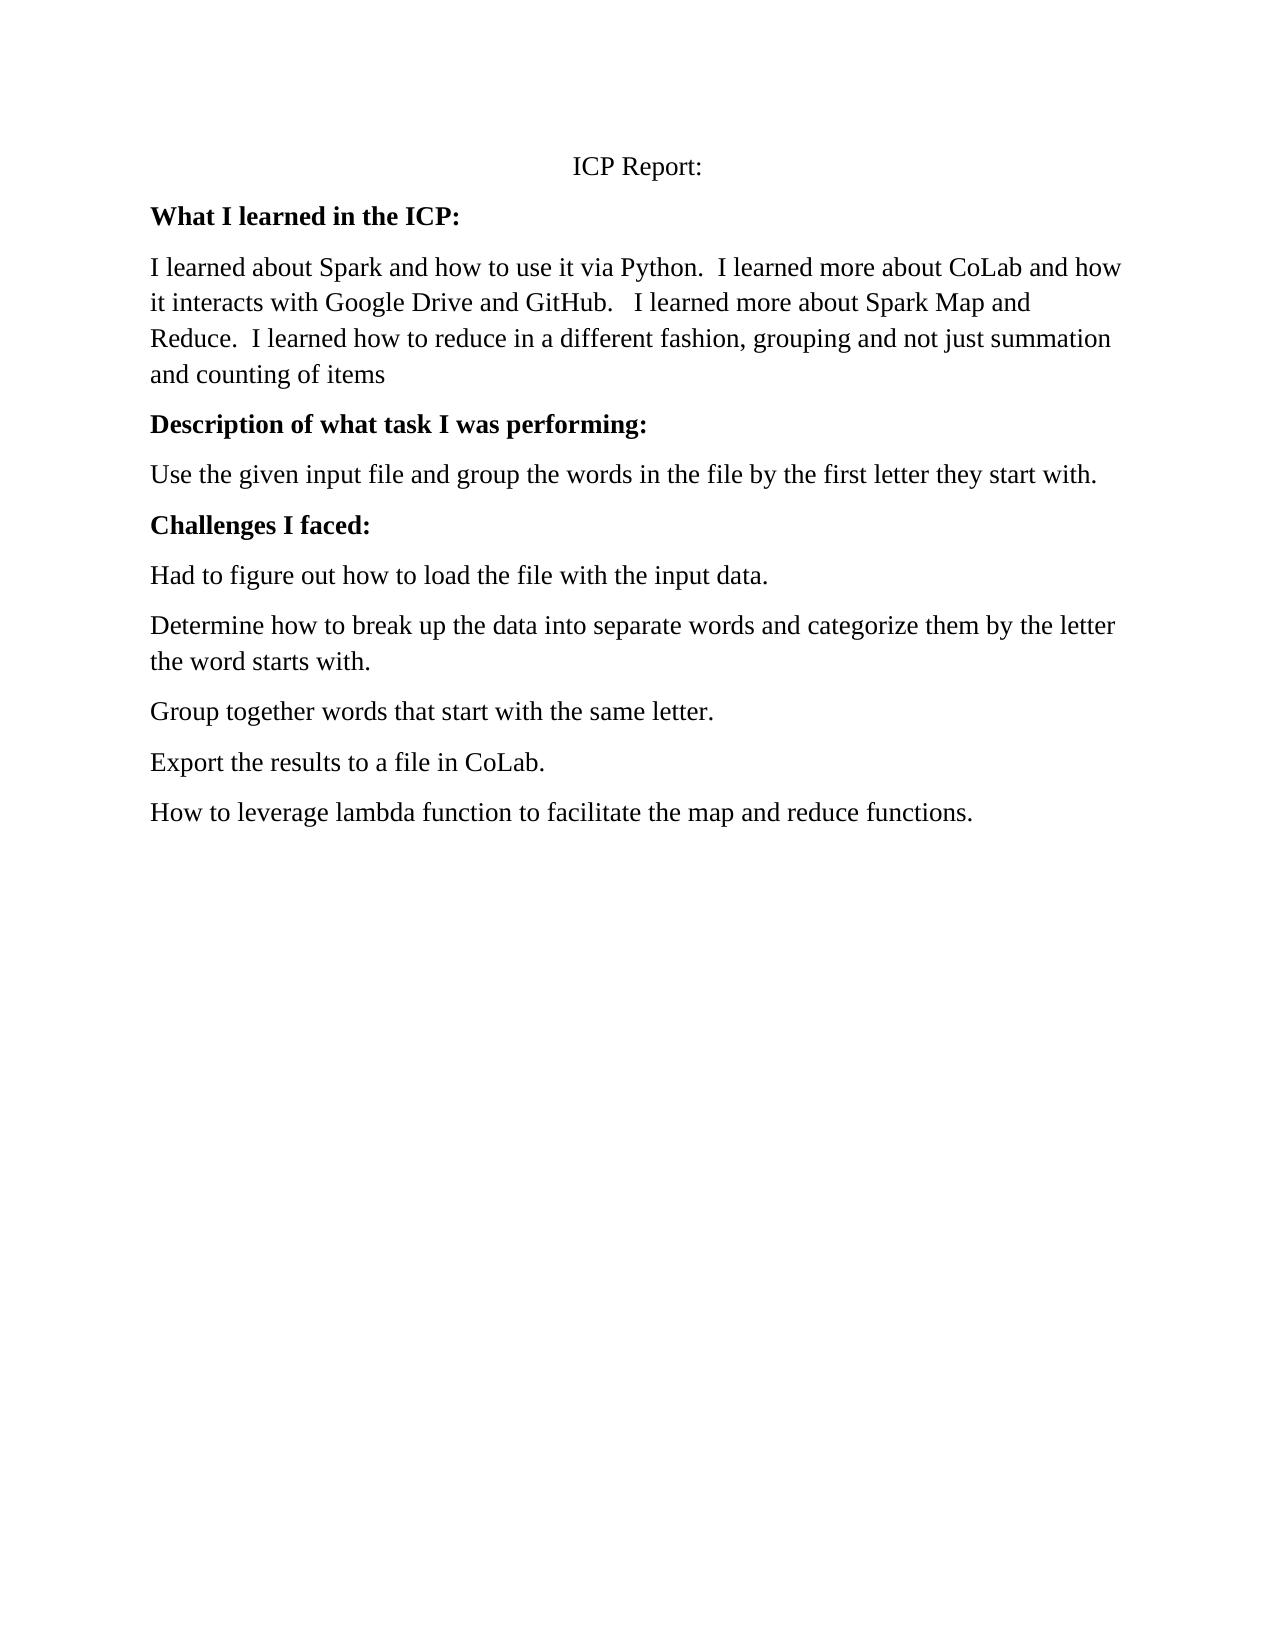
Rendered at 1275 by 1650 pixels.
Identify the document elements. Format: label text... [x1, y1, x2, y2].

text Group together words that start with the same letter. [150, 695, 1125, 727]
text What I learned in the ICP: [150, 200, 1125, 231]
text ICP Report: [150, 150, 1125, 181]
text Use the given input file and group the words in the file by the first letter they start with. [150, 458, 1125, 489]
text Challenges I faced: [150, 509, 1125, 540]
text Determine how to break up the data into separate words and categorize them by the letter the word starts with. [150, 609, 1125, 676]
text How to leverage lambda function to facilitate the map and reduce functions. [150, 796, 1125, 827]
text I learned about Spark and how to use it via Python. I learned more about CoLab and how it interacts with Google Drive and GitHub. I learned more about Spark Map and Reduce. I learned how to reduce in a different fashion, grouping and not just summation and counting of items [150, 251, 1125, 389]
text Description of what task I was performing: [150, 408, 1125, 439]
text Had to figure out how to load the file with the input data. [150, 559, 1125, 590]
text Export the results to a file in CoLab. [150, 746, 1125, 777]
